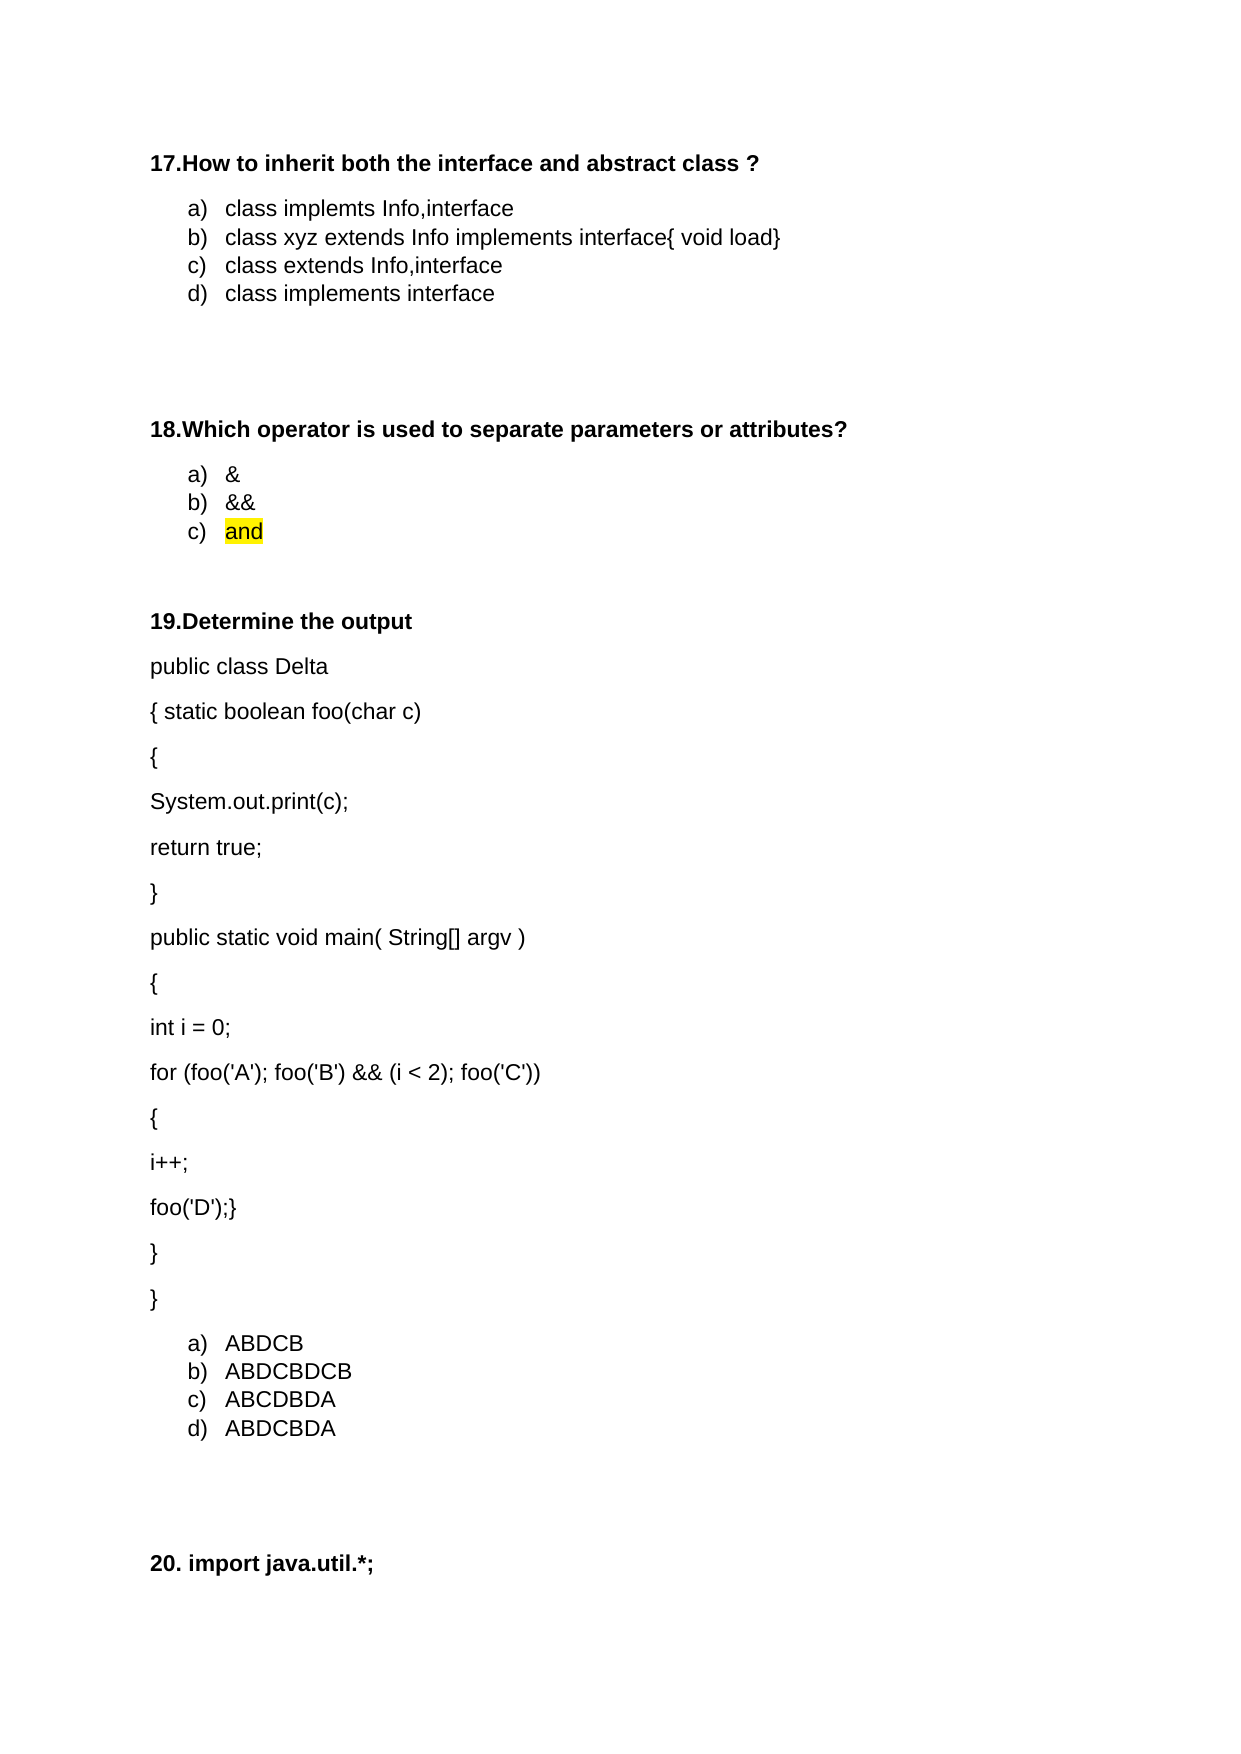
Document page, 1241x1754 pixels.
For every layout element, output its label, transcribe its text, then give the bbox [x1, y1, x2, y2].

text int i = 0; [150, 1014, 1090, 1040]
text } [150, 1284, 1090, 1311]
text } [150, 878, 1090, 905]
text 19.Determine the output [150, 608, 1090, 634]
list class implemts Info,interface [187, 195, 1090, 221]
list class xyz extends Info implements interface{ void load} [187, 223, 1090, 250]
text { static boolean foo(char c) [150, 698, 1090, 724]
text } [150, 1239, 1090, 1266]
text { [150, 1104, 1090, 1130]
list ABCDBDA [187, 1386, 1090, 1413]
text 17.How to inherit both the interface and abstract class ? [150, 150, 1090, 176]
text 18.Which operator is used to separate parameters or attributes? [150, 416, 1090, 442]
list class implements interface [187, 280, 1090, 307]
list and [187, 518, 1090, 544]
text return true; [150, 833, 1090, 860]
text public static void main( String[] argv ) [150, 924, 1090, 950]
text { [150, 969, 1090, 995]
list ABDCBDCB [187, 1358, 1090, 1384]
list && [187, 489, 1090, 516]
list class extends Info,interface [187, 252, 1090, 278]
text public class Delta [150, 653, 1090, 679]
text { [150, 743, 1090, 769]
text 20. import java.util.*; [150, 1550, 1090, 1577]
text System.out.print(c); [150, 788, 1090, 815]
list & [187, 461, 1090, 487]
list ABDCBDA [187, 1415, 1090, 1441]
text foo('D');} [150, 1194, 1090, 1221]
list ABDCB [187, 1329, 1090, 1356]
text for (foo('A'); foo('B') && (i < 2); foo('C')) [150, 1059, 1090, 1085]
text i++; [150, 1149, 1090, 1176]
